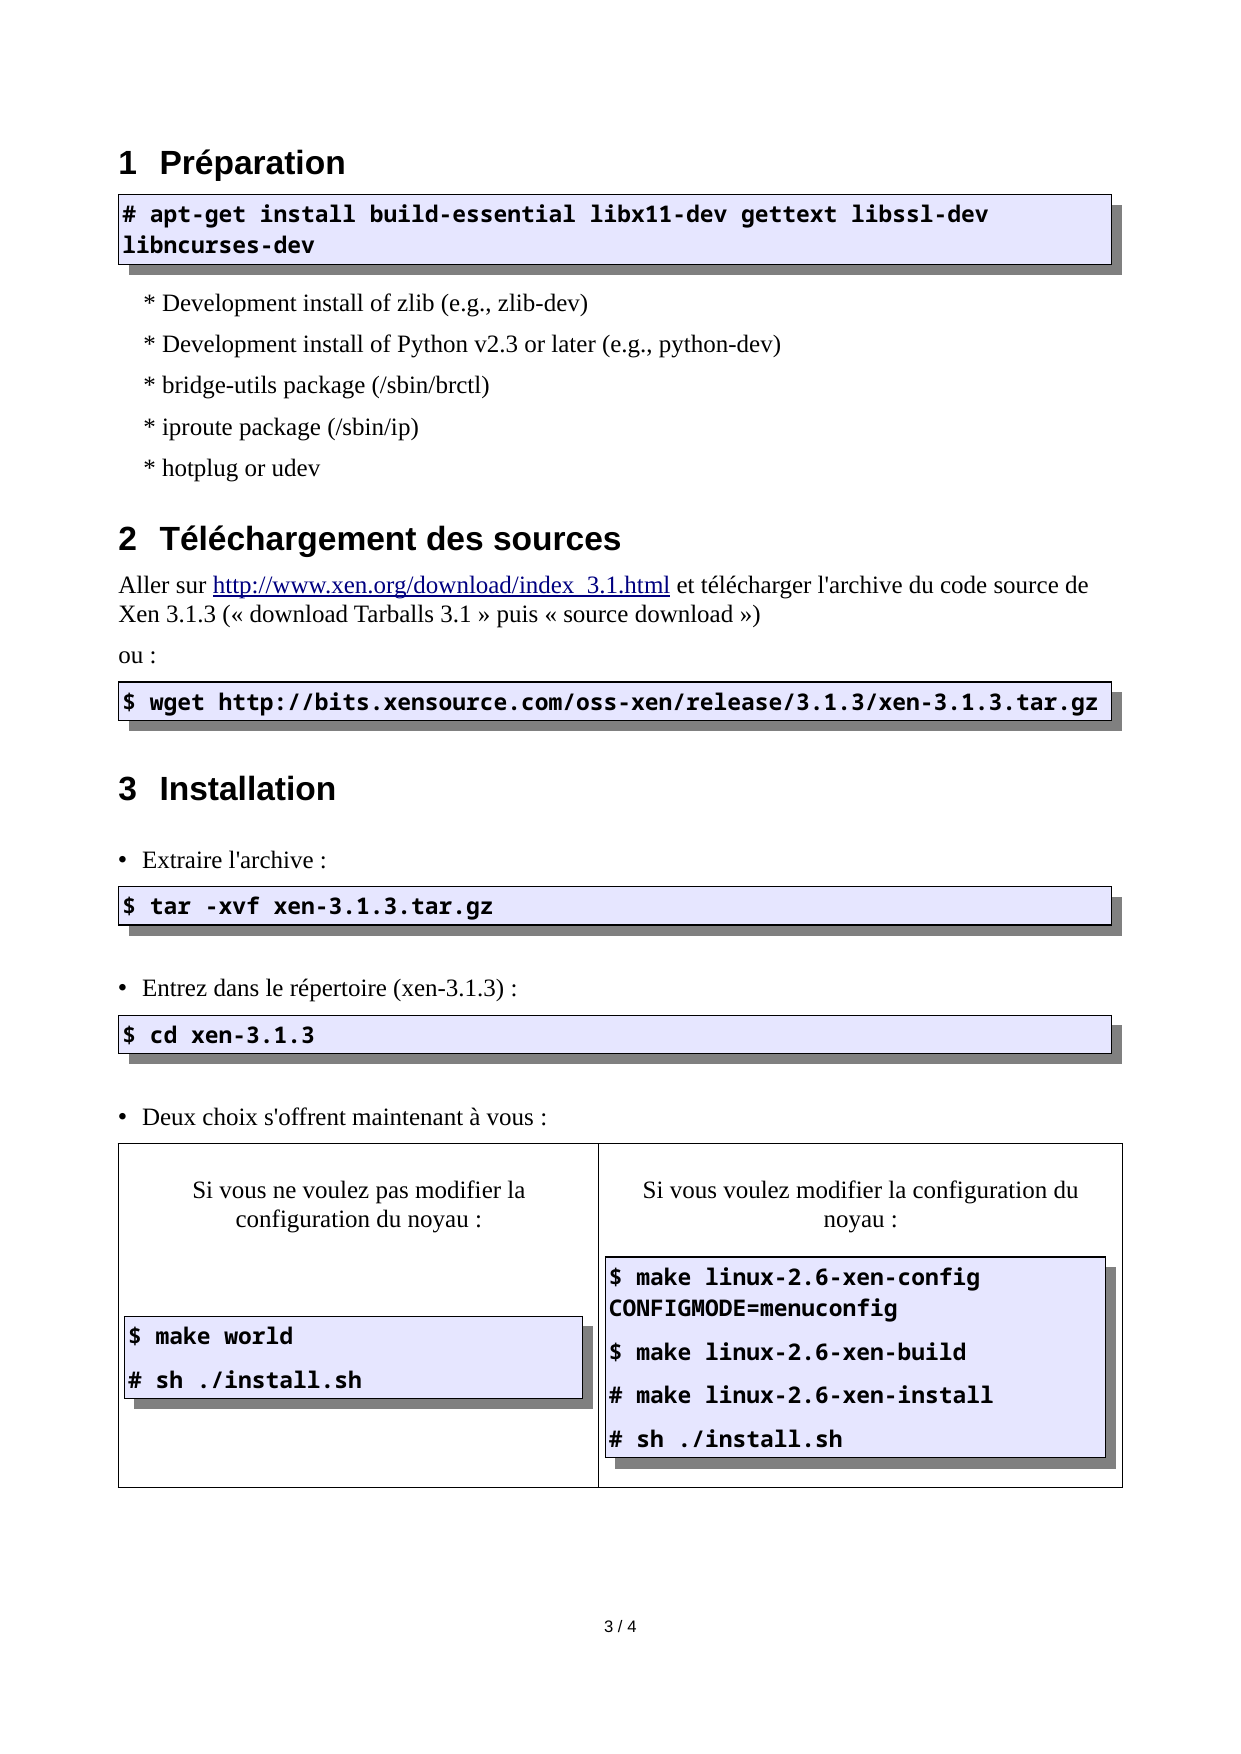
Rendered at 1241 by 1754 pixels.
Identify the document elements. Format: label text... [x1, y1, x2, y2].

text $ cd xen-3.1.3 [119, 1016, 1111, 1053]
text # apt-get install build-essential libx11-dev gettext libssl-dev libncurses-dev [119, 195, 1111, 264]
text * iproute package (/sbin/ip) [118, 412, 1122, 440]
text $ tar -xvf xen-3.1.3.tar.gz [119, 887, 1111, 924]
table_cell $ make world # sh ./install.sh [119, 1251, 598, 1487]
text * Development install of zlib (e.g., zlib-dev) [118, 288, 1122, 317]
text * hotplug or udev [118, 453, 1122, 482]
subtitle Téléchargement des sources [118, 519, 1122, 558]
list Entrez dans le répertoire (xen-3.1.3) : [118, 973, 1122, 1002]
list Deux choix s'offrent maintenant à vous : [118, 1102, 1122, 1131]
table_header Si vous voulez modifier la configuration du noyau : [599, 1144, 1122, 1251]
list Extraire l'archive : [118, 845, 1122, 874]
text * Development install of Python v2.3 or later (e.g., python-dev) [118, 329, 1122, 358]
text Aller sur http://www.xen.org/download/index_3.1.html et télécharger l'archive du code source de Xen 3.1.3 (« download Tarballs 3.1 » puis « source download ») [118, 570, 1122, 628]
text $ wget http://bits.xensource.com/oss-xen/release/3.1.3/xen-3.1.3.tar.gz [119, 683, 1111, 720]
table_header Si vous ne voulez pas modifier la configuration du noyau : [119, 1144, 598, 1251]
subtitle Préparation [118, 143, 1122, 182]
subtitle Installation [118, 769, 1122, 807]
table_cell $ make linux-2.6-xen-config CONFIGMODE=menuconfig $ make linux-2.6-xen-build # make linux-2.6-xen-install # sh ./install.sh [599, 1251, 1122, 1487]
text * bridge-utils package (/sbin/brctl) [118, 370, 1122, 399]
text ou : [118, 640, 1122, 669]
